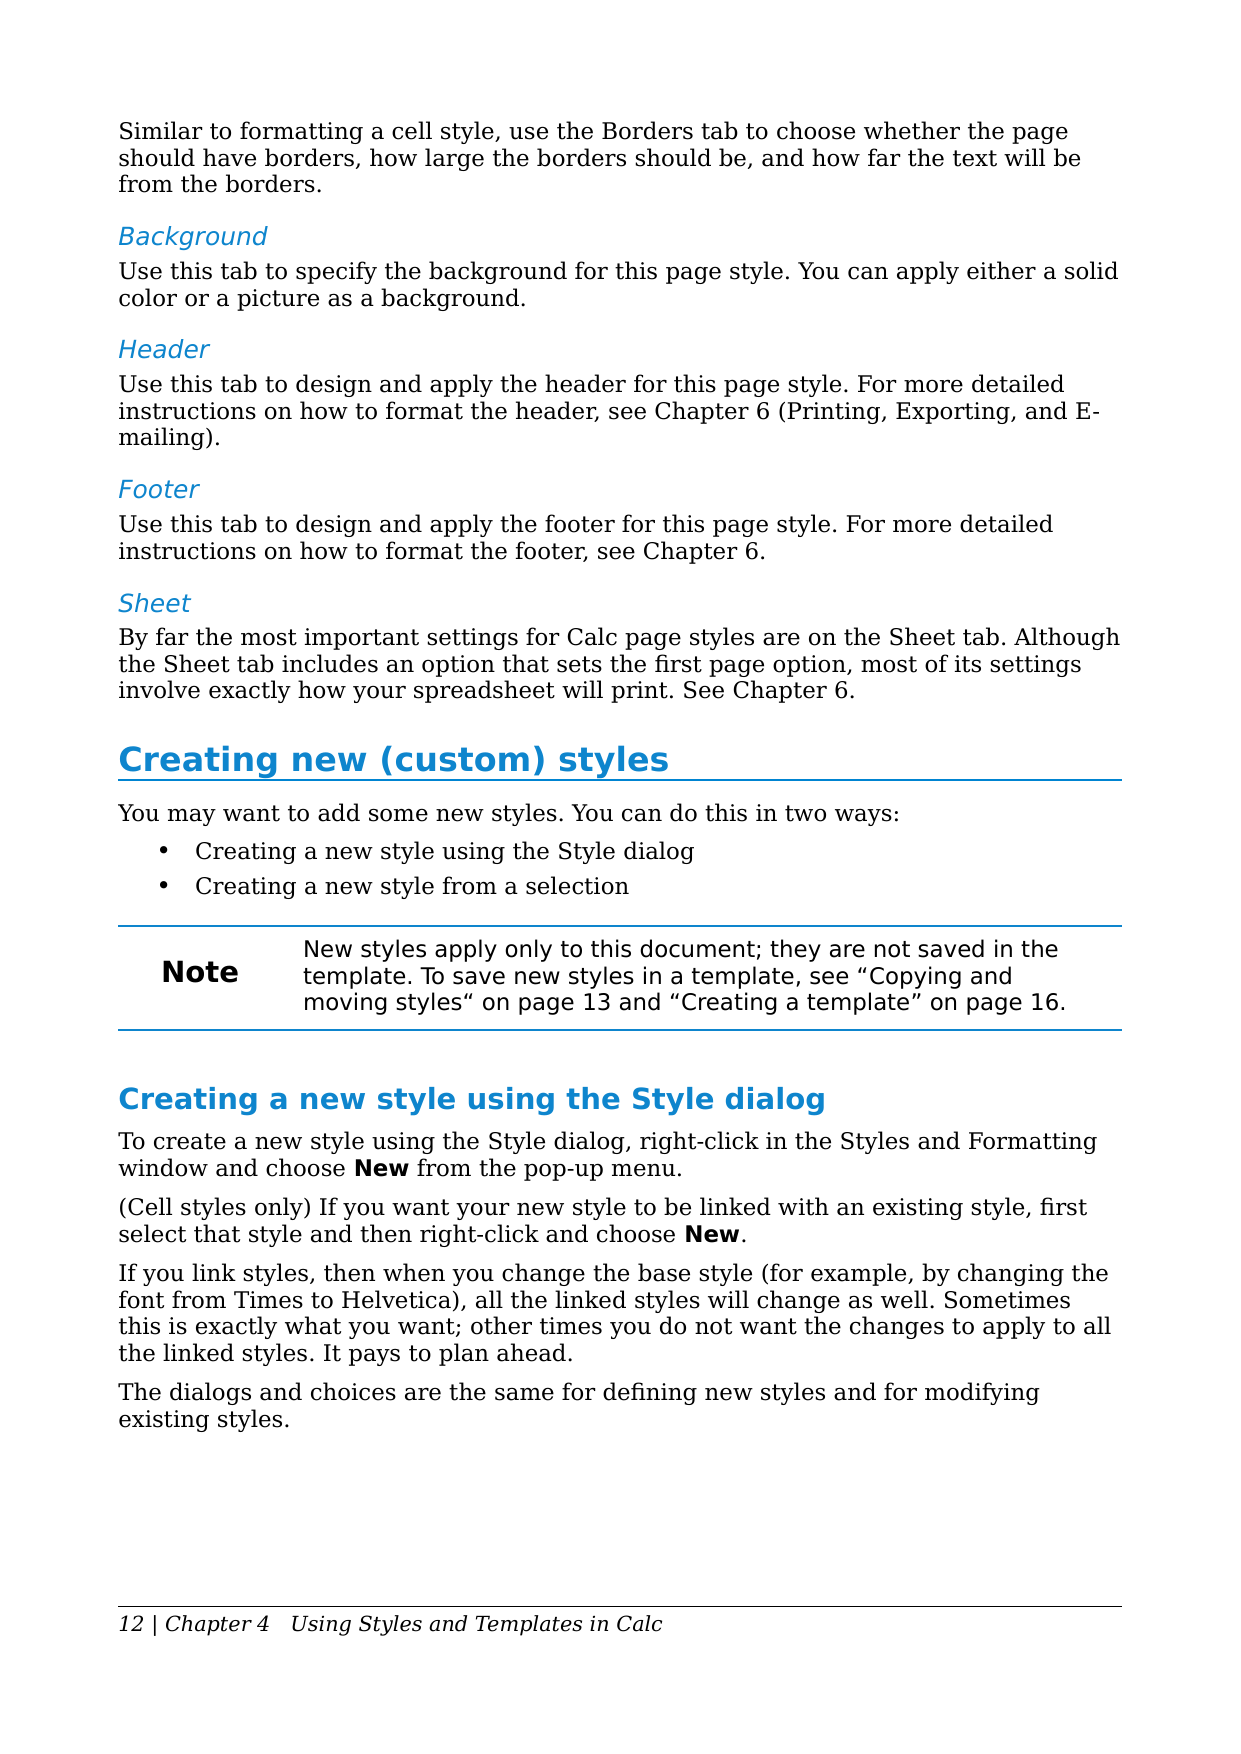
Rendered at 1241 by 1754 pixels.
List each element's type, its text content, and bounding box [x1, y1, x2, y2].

text Use this tab to specify the background for this page style. You can apply either a solid color or a picture as a background. [118, 258, 1122, 311]
table_header Note [118, 927, 281, 1029]
subtitle Footer [118, 476, 1122, 505]
subtitle Header [118, 336, 1122, 365]
text Use this tab to design and apply the footer for this page style. For more detailed instructions on how to format the footer, see Chapter 6. [118, 511, 1122, 564]
subtitle Creating a new style using the Style dialog [118, 1082, 1122, 1116]
text You may want to add some new styles. You can do this in two ways: [118, 800, 1122, 827]
list Creating a new style from a selection [156, 871, 1122, 900]
text By far the most important settings for Calc page styles are on the Sheet tab. Although the Sheet tab includes an option that sets the first page option, most of its settings involve exactly how your spreadsheet will print. See Chapter 6. [118, 624, 1122, 704]
subtitle Background [118, 222, 1122, 252]
text To create a new style using the Style dialog, right-click in the Styles and Formatting window and choose New from the pop-up menu. [118, 1128, 1122, 1182]
subtitle Sheet [118, 589, 1122, 618]
text (Cell styles only) If you want your new style to be linked with an existing style, first select that style and then right-click and choose New. [118, 1194, 1122, 1248]
text Use this tab to design and apply the header for this page style. For more detailed instructions on how to format the header, see Chapter 6 (Printing, Exporting, and E-mailing). [118, 371, 1122, 451]
text Similar to formatting a cell style, use the Borders tab to choose whether the page should have borders, how large the borders should be, and how far the text will be from the borders. [118, 118, 1122, 198]
table_header New styles apply only to this document; they are not saved in the template. To save new styles in a template, see “Copying and moving styles“ on page 13 and “Creating a template” on page 16. [281, 927, 1122, 1029]
list Creating a new style using the Style dialog [156, 836, 1122, 865]
text The dialogs and choices are the same for defining new styles and for modifying existing styles. [118, 1379, 1122, 1433]
subtitle Creating new (custom) styles [118, 741, 1122, 779]
text If you link styles, then when you change the base style (for example, by changing the font from Times to Helvetica), all the linked styles will change as well. Sometimes this is exactly what you want; other times you do not want the changes to apply to all the linked styles. It pays to plan ahead. [118, 1260, 1122, 1367]
